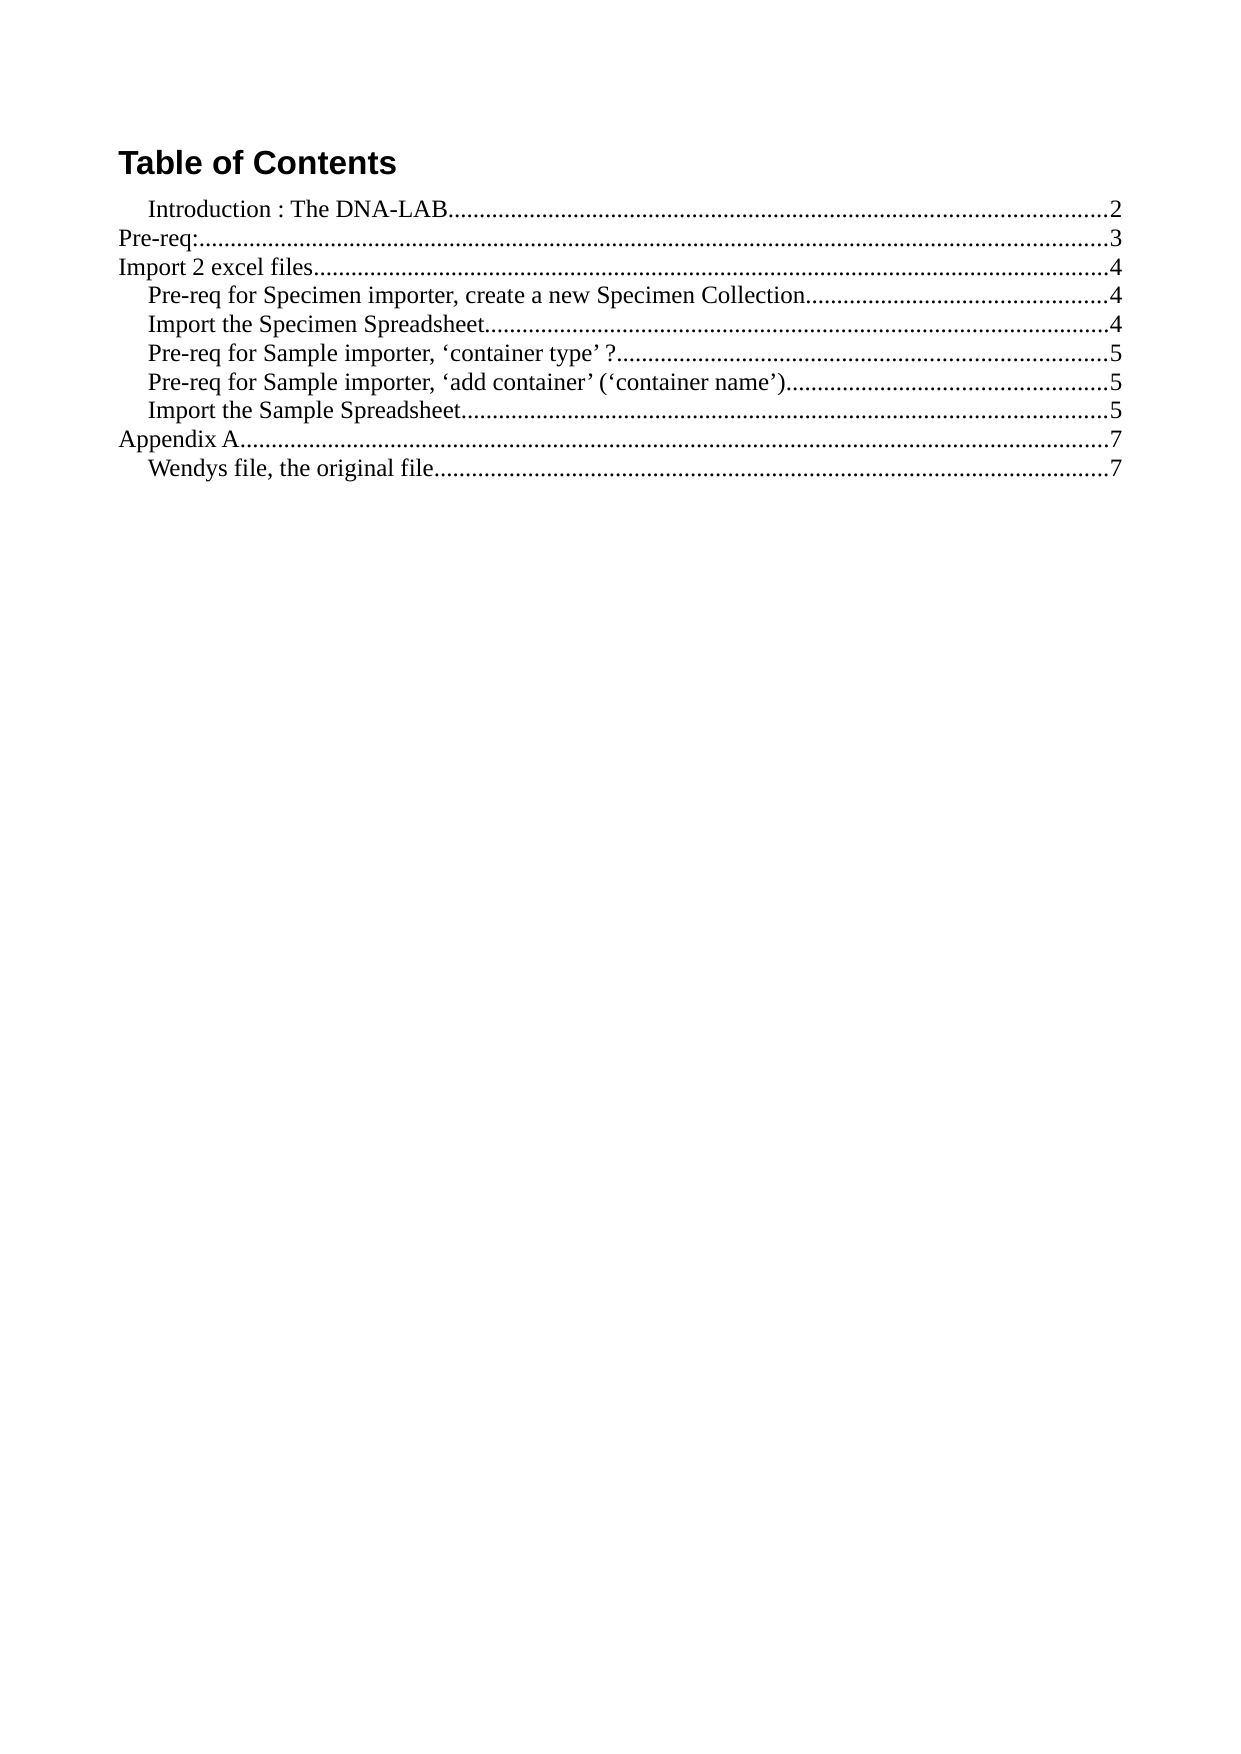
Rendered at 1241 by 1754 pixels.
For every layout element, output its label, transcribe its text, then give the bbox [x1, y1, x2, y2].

text Pre-req for Sample importer, ‘add container’ (‘container name’) 5 [148, 367, 1122, 395]
text Pre-req for Sample importer, ‘container type’ ? 5 [148, 338, 1122, 367]
text Appendix A 7 [118, 424, 1122, 453]
text Import the Sample Spreadsheet 5 [148, 395, 1122, 424]
text Pre-req: 3 [118, 223, 1122, 252]
text Introduction : The DNA-LAB 2 [148, 194, 1122, 223]
subtitle Table of Contents [118, 143, 1122, 182]
text Import the Specimen Spreadsheet 4 [148, 309, 1122, 338]
text Wendys file, the original file 7 [148, 453, 1122, 482]
text Import 2 excel files 4 [118, 252, 1122, 280]
text Pre-req for Specimen importer, create a new Specimen Collection 4 [148, 280, 1122, 309]
